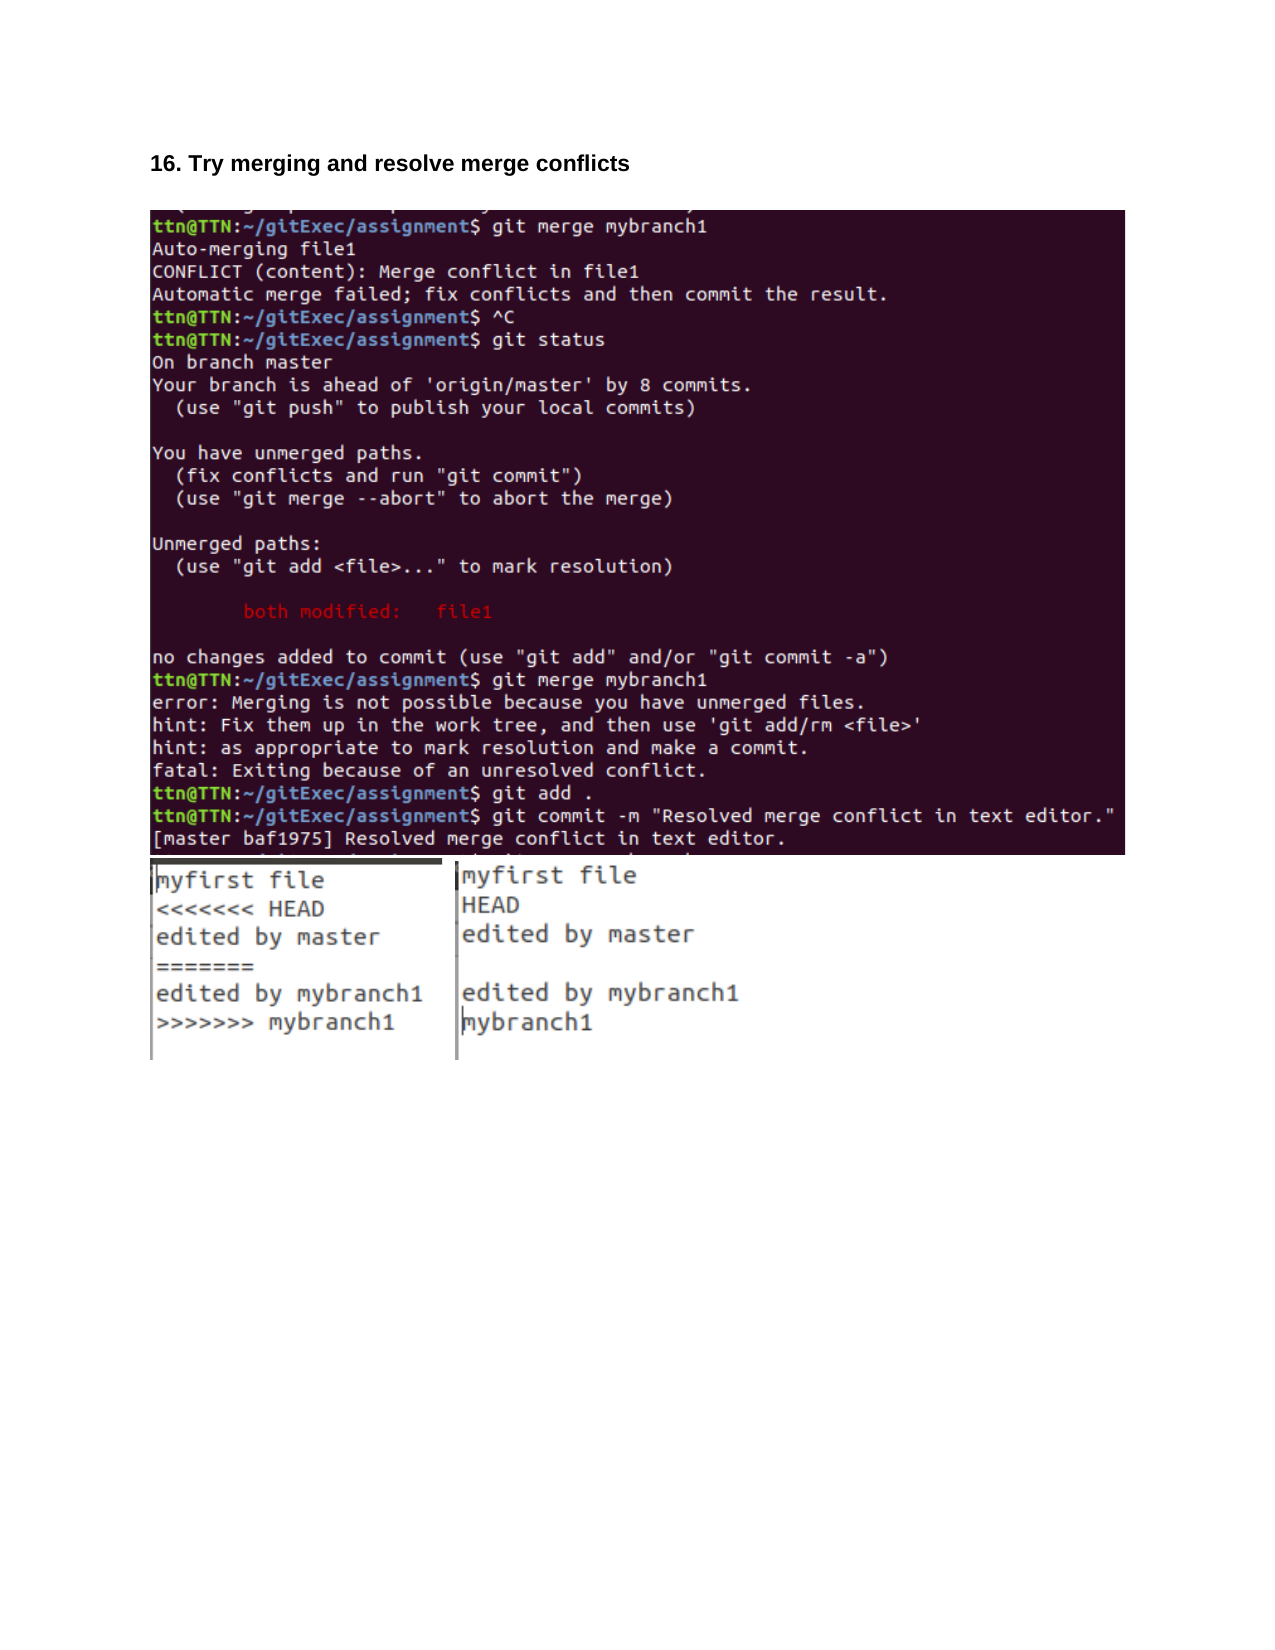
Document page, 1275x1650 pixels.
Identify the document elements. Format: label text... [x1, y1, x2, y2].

text 16. Try merging and resolve merge conflicts [150, 150, 1125, 176]
picture [150, 210, 1125, 855]
picture [455, 861, 755, 1060]
picture [150, 858, 443, 1060]
